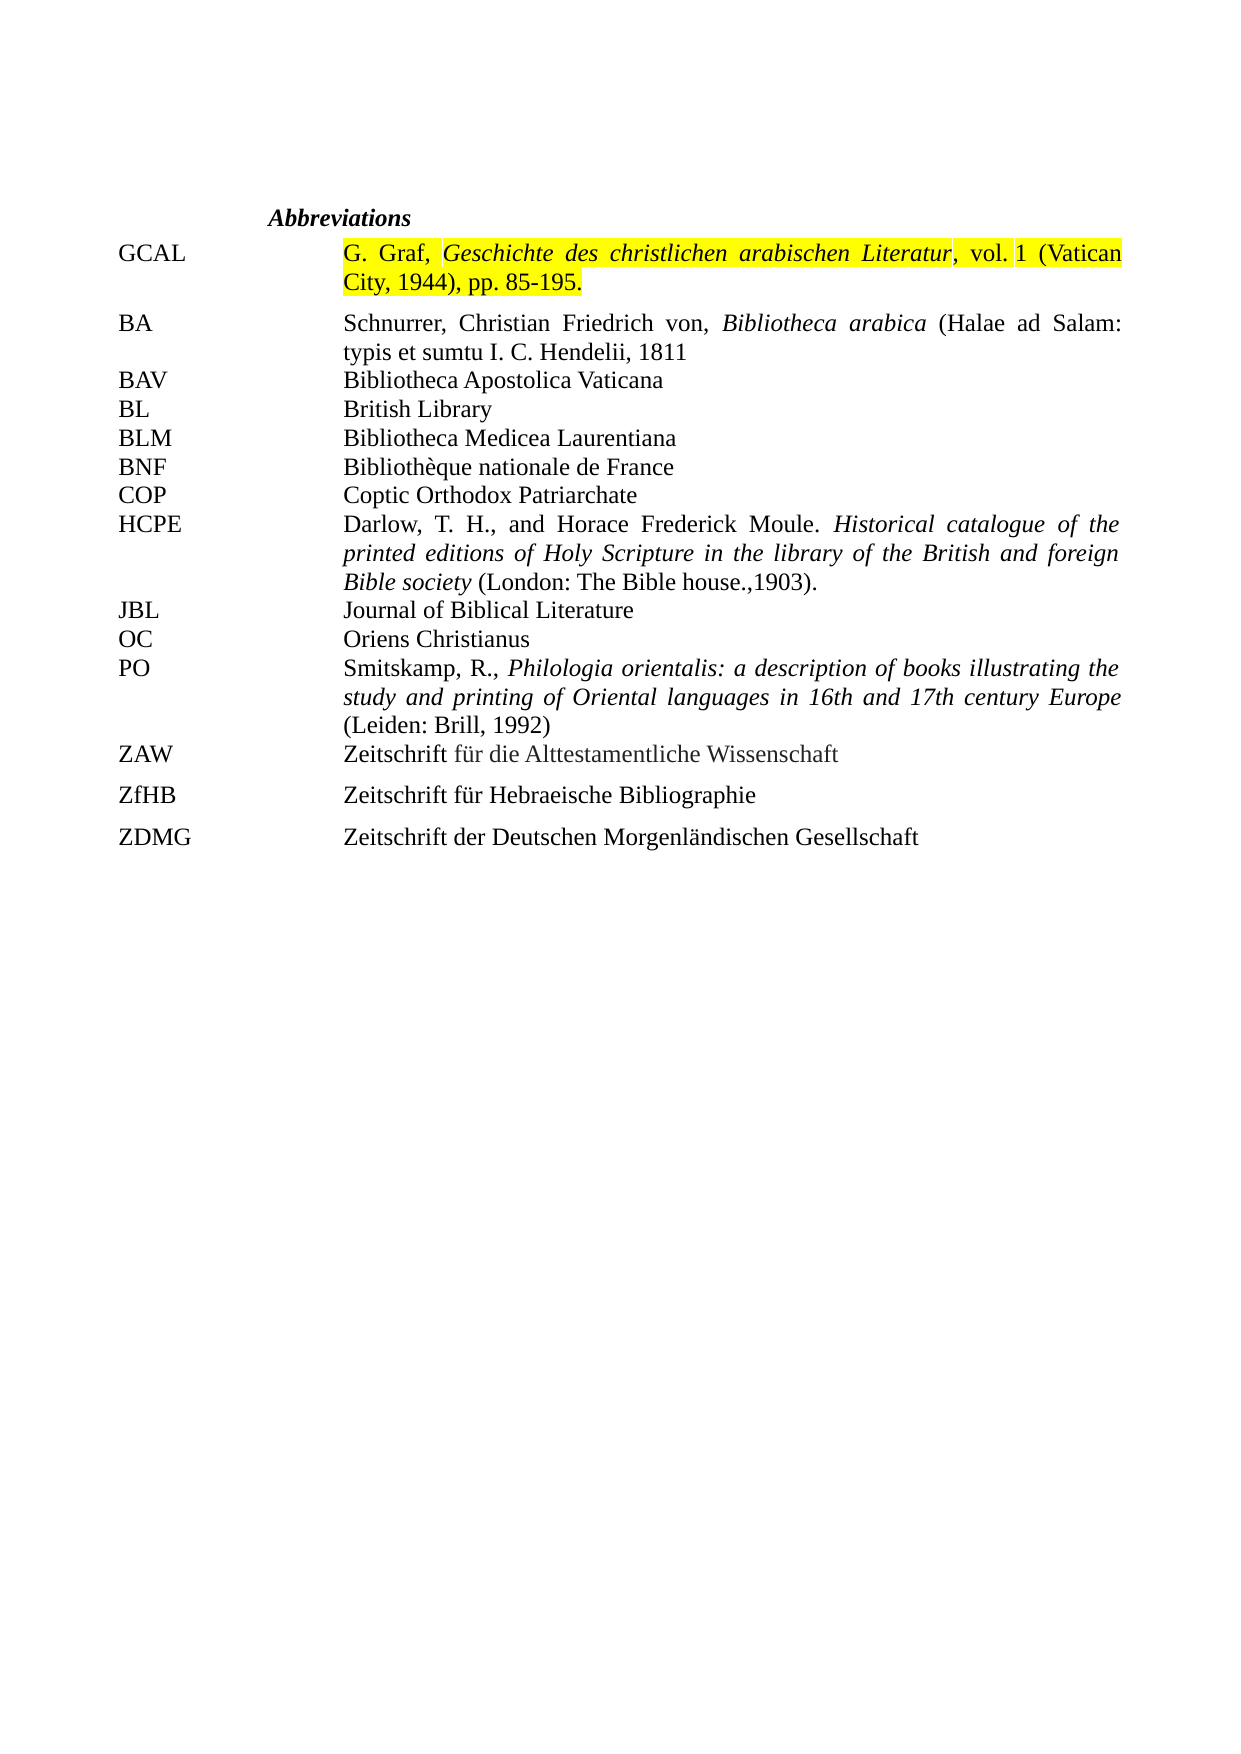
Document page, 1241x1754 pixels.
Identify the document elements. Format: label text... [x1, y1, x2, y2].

text PO Smitskamp, R., Philologia orientalis: a description of books illustrating the study and printing of Oriental languages in 16th and 17th century Europe (Leiden: Brill, 1992) [118, 653, 1122, 739]
subtitle Abbreviations [268, 203, 1122, 232]
text OC Oriens Christianus [118, 624, 1122, 653]
text COP Coptic Orthodox Patriarchate [118, 481, 1122, 509]
text HCPE Darlow, T. H., and Horace Frederick Moule. Historical catalogue of the printed editions of Holy Scripture in the library of the British and foreign Bible society (London: The Bible house.,1903). [118, 509, 1122, 596]
text BNF Bibliothèque nationale de France [118, 452, 1122, 481]
text JBL Journal of Biblical Literature [118, 596, 1122, 624]
text GCAL G. Graf, Geschichte des christlichen arabischen Literatur, vol. 1 (Vatican City, 1944), pp. 85-195. [118, 238, 1122, 296]
text BA Schnurrer, Christian Friedrich von, Bibliotheca arabica (Halae ad Salam: typis et sumtu I. C. Hendelii, 1811 [118, 308, 1122, 366]
text ZfHB Zeitschrift für Hebraeische Bibliographie [118, 781, 1122, 809]
text BLM Bibliotheca Medicea Laurentiana [118, 423, 1122, 452]
text ZAW Zeitschrift für die Alttestamentliche Wissenschaft [118, 739, 1122, 768]
text BL British Library [118, 394, 1122, 423]
text ZDMG Zeitschrift der Deutschen Morgenländischen Gesellschaft [118, 822, 1122, 851]
text BAV Bibliotheca Apostolica Vaticana [118, 366, 1122, 394]
